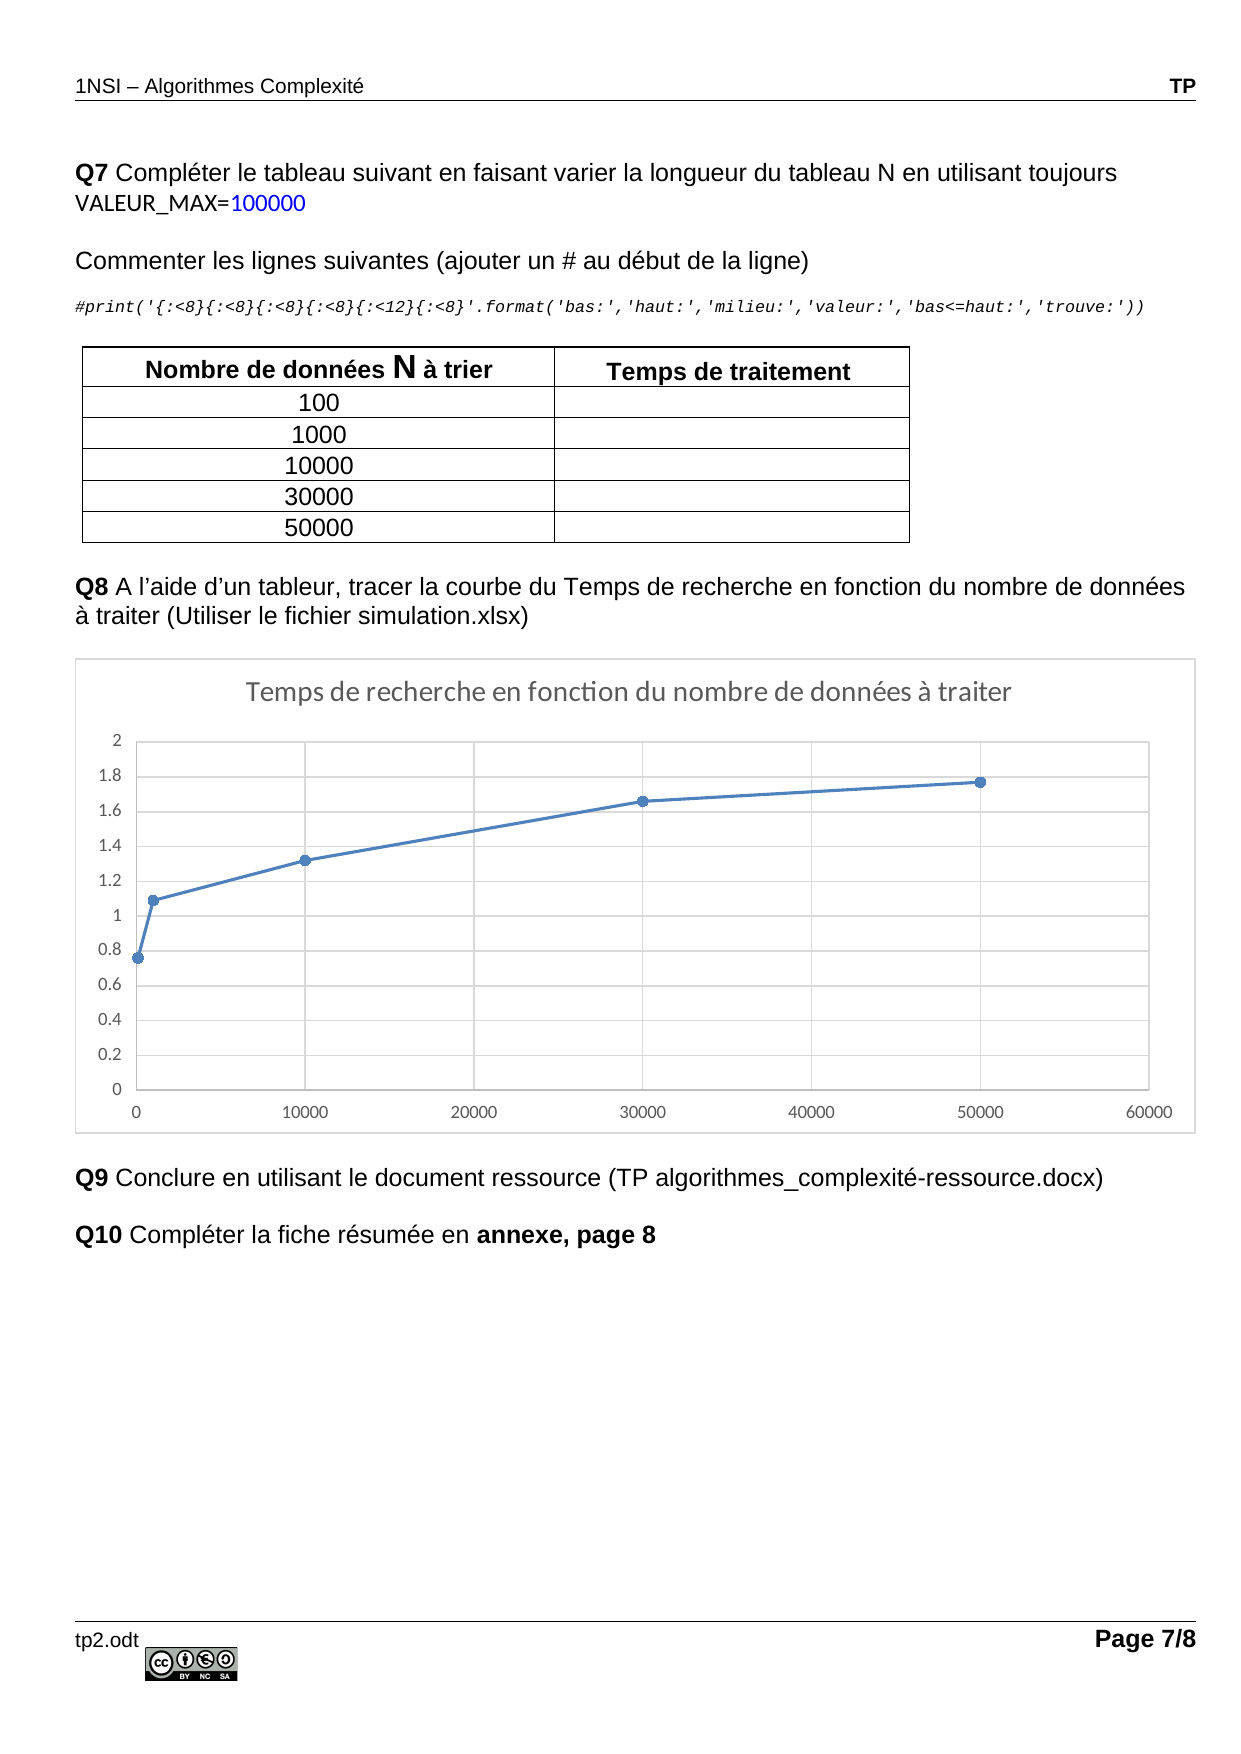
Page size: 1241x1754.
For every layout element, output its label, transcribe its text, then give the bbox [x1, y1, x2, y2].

table_header Temps de traitement [555, 348, 909, 386]
table_cell 10000 [83, 449, 554, 479]
table_cell 100 [83, 387, 554, 417]
table_header Nombre de données N à trier [83, 348, 554, 386]
picture [145, 1647, 238, 1681]
table_cell [555, 418, 909, 448]
table_cell [555, 387, 909, 417]
table_cell 50000 [83, 512, 554, 542]
table_cell 30000 [83, 481, 554, 511]
text Q10 Compléter la fiche résumée en annexe, page 8 [75, 1220, 1196, 1249]
text Q7 Compléter le tableau suivant en faisant varier la longueur du tableau N en utilisant toujours VALEUR_MAX=100000 [75, 158, 1196, 218]
table_cell [555, 481, 909, 511]
text Commenter les lignes suivantes (ajouter un # au début de la ligne) [75, 246, 1196, 275]
text Q8 A l’aide d’un tableur, tracer la courbe du Temps de recherche en fonction du nombre de données à traiter (Utiliser le fichier simulation.xlsx) [75, 572, 1196, 629]
table_cell 1000 [83, 418, 554, 448]
text Q9 Conclure en utilisant le document ressource (TP algorithmes_complexité-ressource.docx) [75, 1163, 1196, 1192]
table_cell [555, 449, 909, 479]
table_cell [555, 512, 909, 542]
text #print('{:<8}{:<8}{:<8}{:<8}{:<12}{:<8}'.format('bas:','haut:','milieu:','valeur:','bas<=haut:','trouve:')) [75, 299, 1196, 318]
